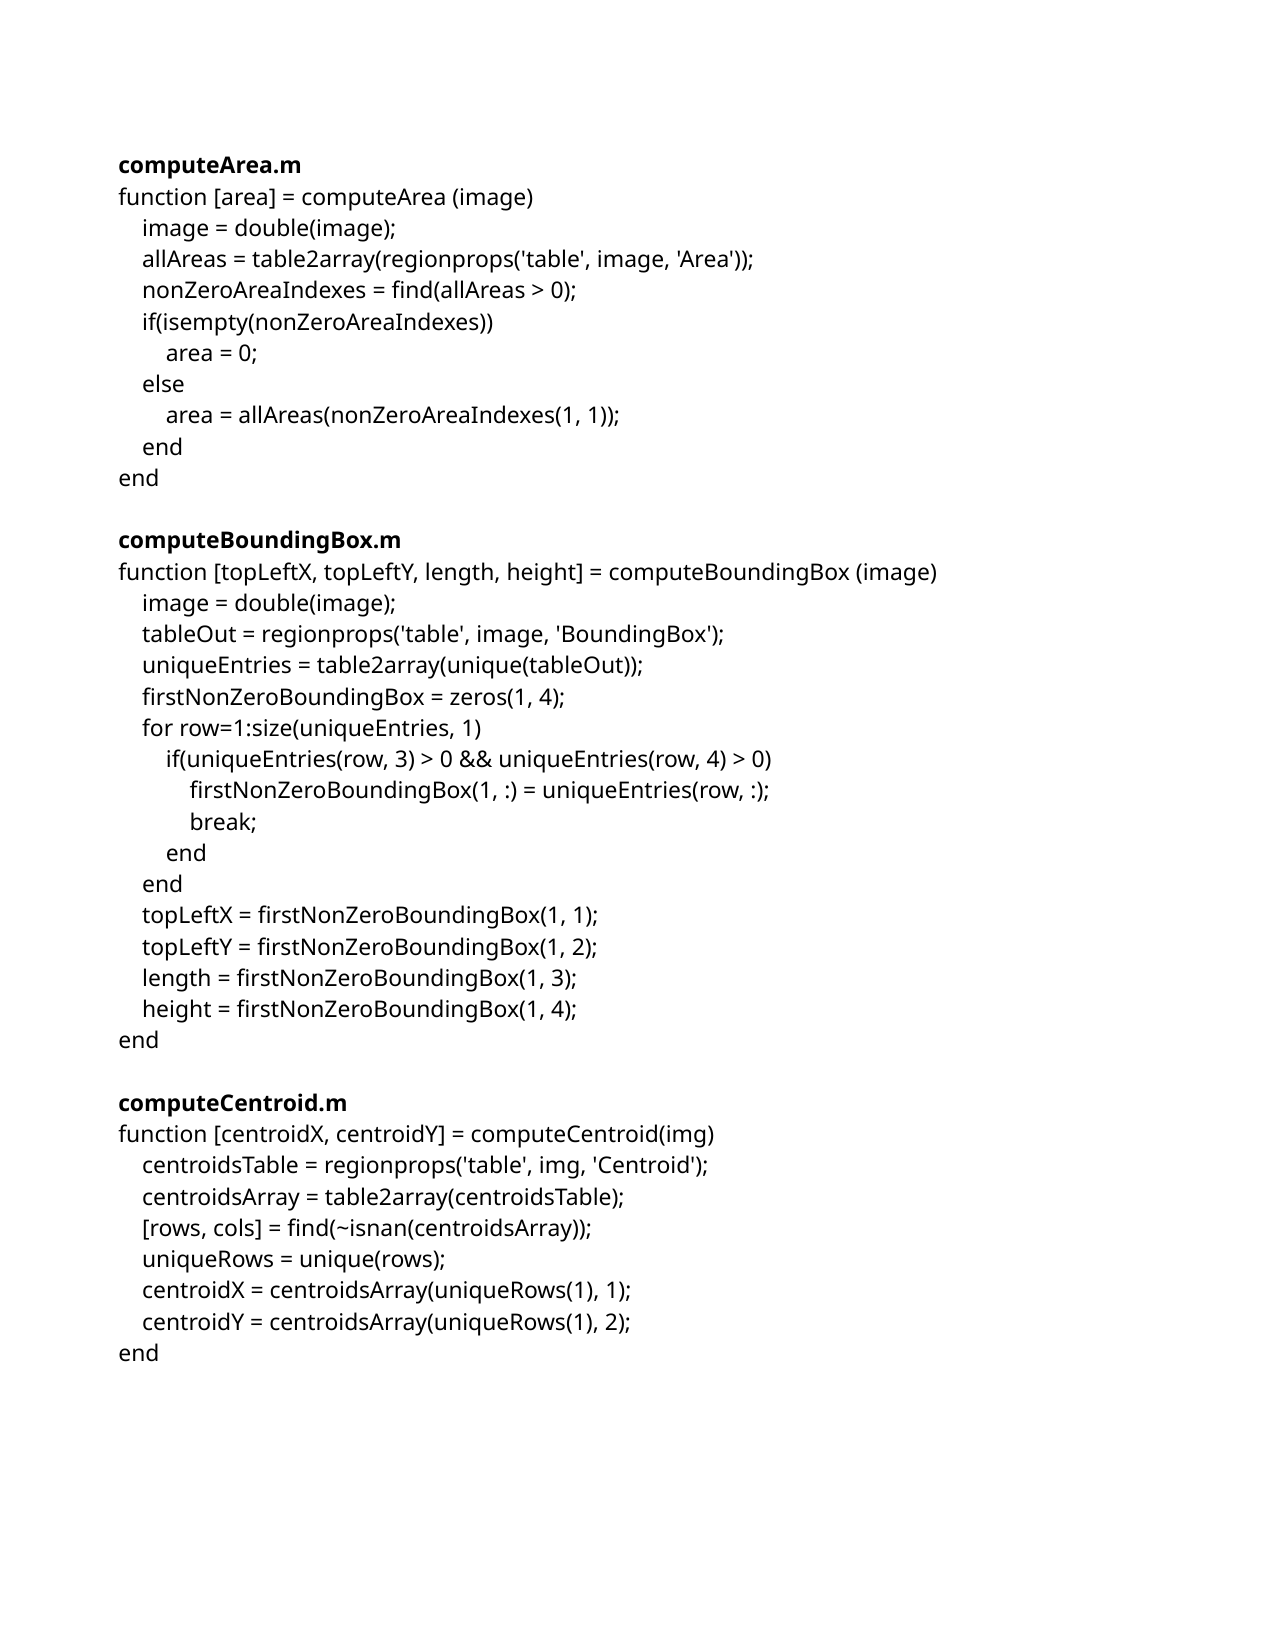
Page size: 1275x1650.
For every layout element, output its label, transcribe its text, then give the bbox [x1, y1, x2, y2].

text centroidsTable = regionprops('table', img, 'Centroid'); [118, 1149, 1157, 1181]
text image = double(image); [118, 587, 1157, 618]
text firstNonZeroBoundingBox(1, :) = uniqueEntries(row, :); [118, 774, 1157, 806]
text area = allAreas(nonZeroAreaIndexes(1, 1)); [118, 399, 1157, 431]
text if(uniqueEntries(row, 3) > 0 && uniqueEntries(row, 4) > 0) [118, 743, 1157, 774]
text image = double(image); [118, 212, 1157, 243]
text height = firstNonZeroBoundingBox(1, 4); [118, 993, 1157, 1024]
text tableOut = regionprops('table', image, 'BoundingBox'); [118, 618, 1157, 649]
text nonZeroAreaIndexes = find(allAreas > 0); [118, 274, 1157, 306]
text area = 0; [118, 337, 1157, 368]
text computeBoundingBox.m [118, 524, 1157, 556]
text computeArea.m [118, 149, 1157, 181]
text function [topLeftX, topLeftY, length, height] = computeBoundingBox (image) [118, 556, 1157, 587]
text centroidY = centroidsArray(uniqueRows(1), 2); [118, 1306, 1157, 1337]
text [rows, cols] = find(~isnan(centroidsArray)); [118, 1212, 1157, 1243]
text end [118, 868, 1157, 899]
text function [area] = computeArea (image) [118, 181, 1157, 212]
text centroidX = centroidsArray(uniqueRows(1), 1); [118, 1274, 1157, 1306]
text end [118, 1337, 1157, 1368]
text allAreas = table2array(regionprops('table', image, 'Area')); [118, 243, 1157, 274]
text centroidsArray = table2array(centroidsTable); [118, 1181, 1157, 1212]
text function [centroidX, centroidY] = computeCentroid(img) [118, 1118, 1157, 1149]
text if(isempty(nonZeroAreaIndexes)) [118, 306, 1157, 337]
text firstNonZeroBoundingBox = zeros(1, 4); [118, 681, 1157, 712]
text topLeftX = firstNonZeroBoundingBox(1, 1); [118, 899, 1157, 931]
text end [118, 462, 1157, 493]
text end [118, 837, 1157, 868]
text else [118, 368, 1157, 399]
text end [118, 1024, 1157, 1056]
text topLeftY = firstNonZeroBoundingBox(1, 2); [118, 931, 1157, 962]
text break; [118, 806, 1157, 837]
text end [118, 431, 1157, 462]
text for row=1:size(uniqueEntries, 1) [118, 712, 1157, 743]
text length = firstNonZeroBoundingBox(1, 3); [118, 962, 1157, 993]
text uniqueEntries = table2array(unique(tableOut)); [118, 649, 1157, 681]
text uniqueRows = unique(rows); [118, 1243, 1157, 1274]
text computeCentroid.m [118, 1087, 1157, 1118]
